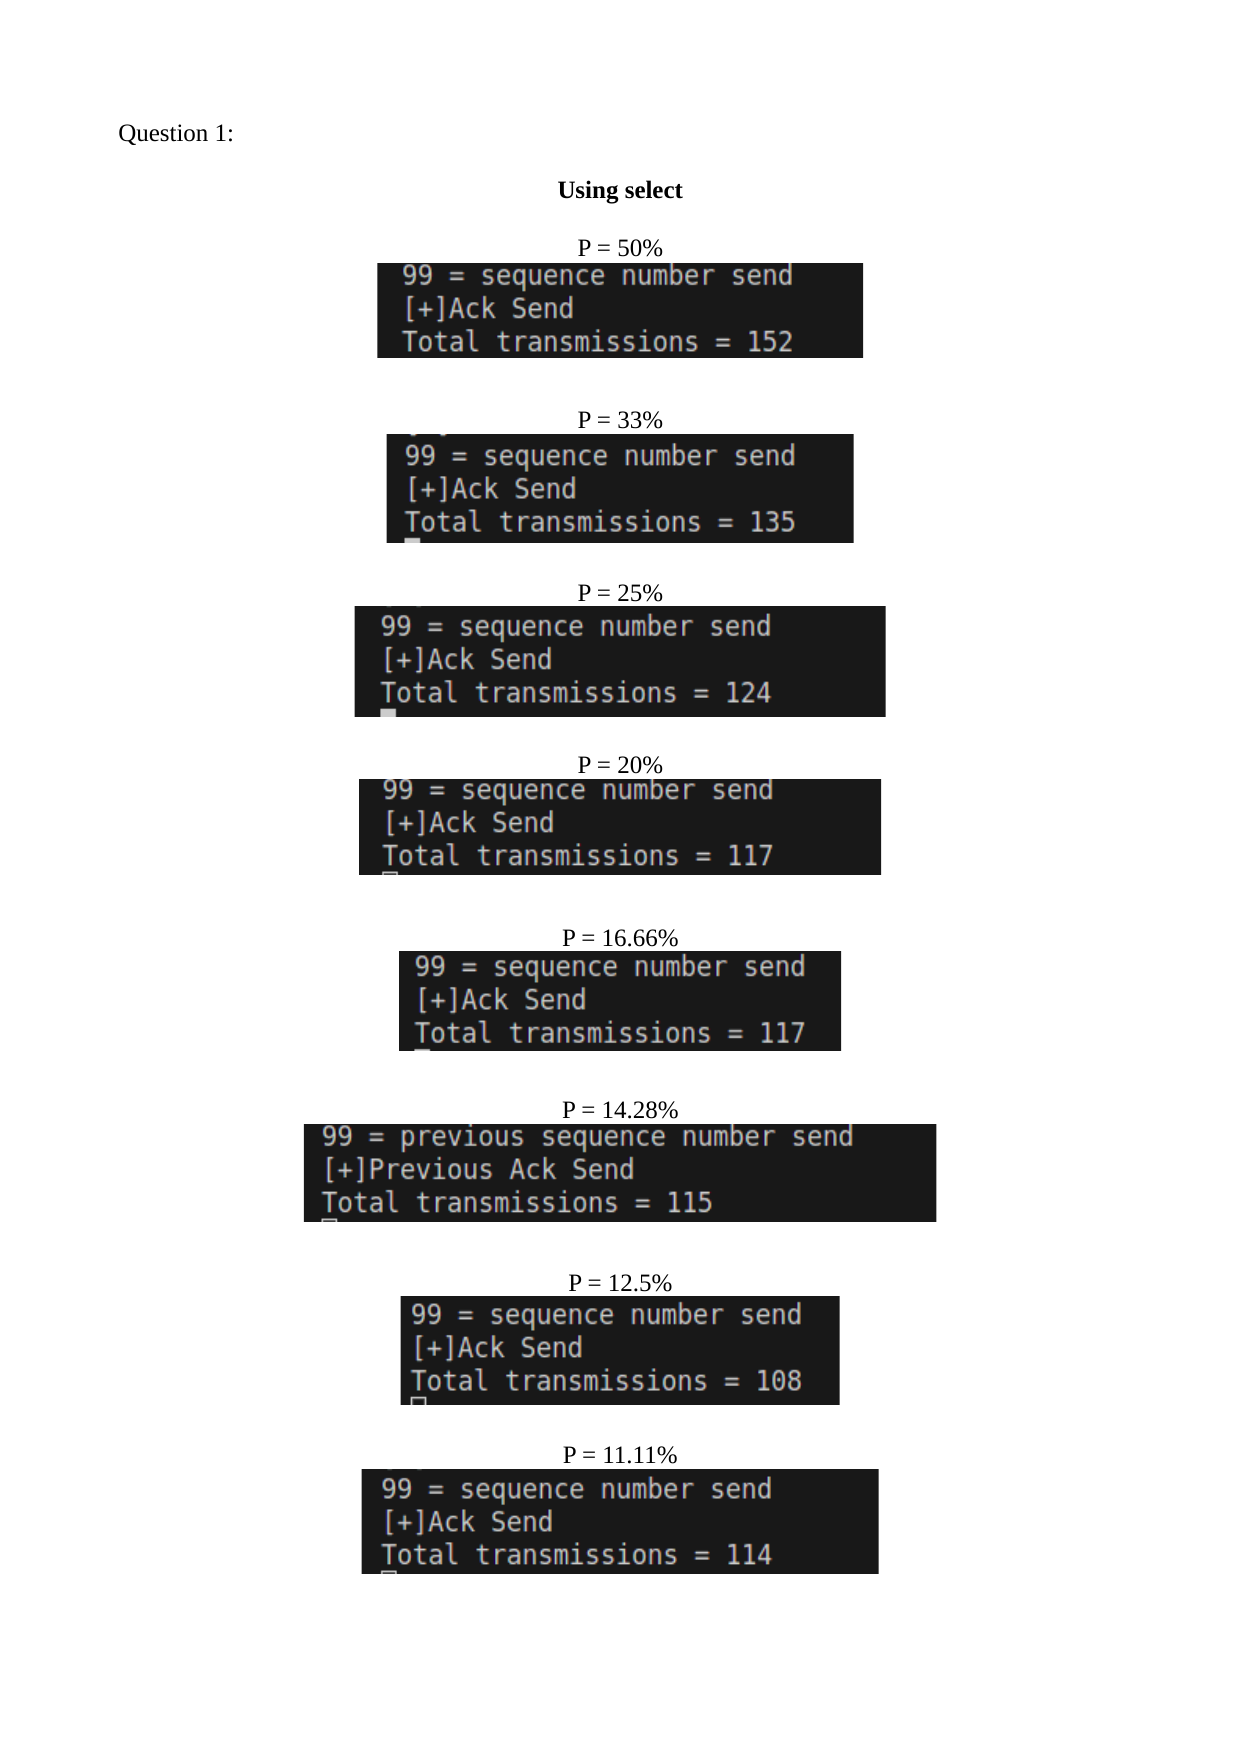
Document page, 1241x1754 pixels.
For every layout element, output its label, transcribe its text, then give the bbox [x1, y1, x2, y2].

picture [400, 1296, 840, 1405]
picture [377, 263, 864, 358]
text P = 33% [118, 406, 1122, 434]
text P = 20% [118, 751, 1122, 779]
text P = 16.66% [118, 923, 1122, 952]
text Using select [118, 176, 1122, 204]
picture [359, 779, 882, 875]
text P = 12.5% [118, 1268, 1122, 1297]
text Question 1: [118, 118, 1122, 147]
picture [399, 951, 842, 1051]
text P = 14.28% [118, 1096, 1122, 1124]
text P = 11.11% [118, 1441, 1122, 1469]
text P = 50% [118, 233, 1122, 262]
picture [303, 1124, 937, 1222]
text P = 25% [118, 578, 1122, 607]
picture [386, 434, 854, 543]
picture [354, 606, 886, 717]
picture [361, 1469, 879, 1574]
